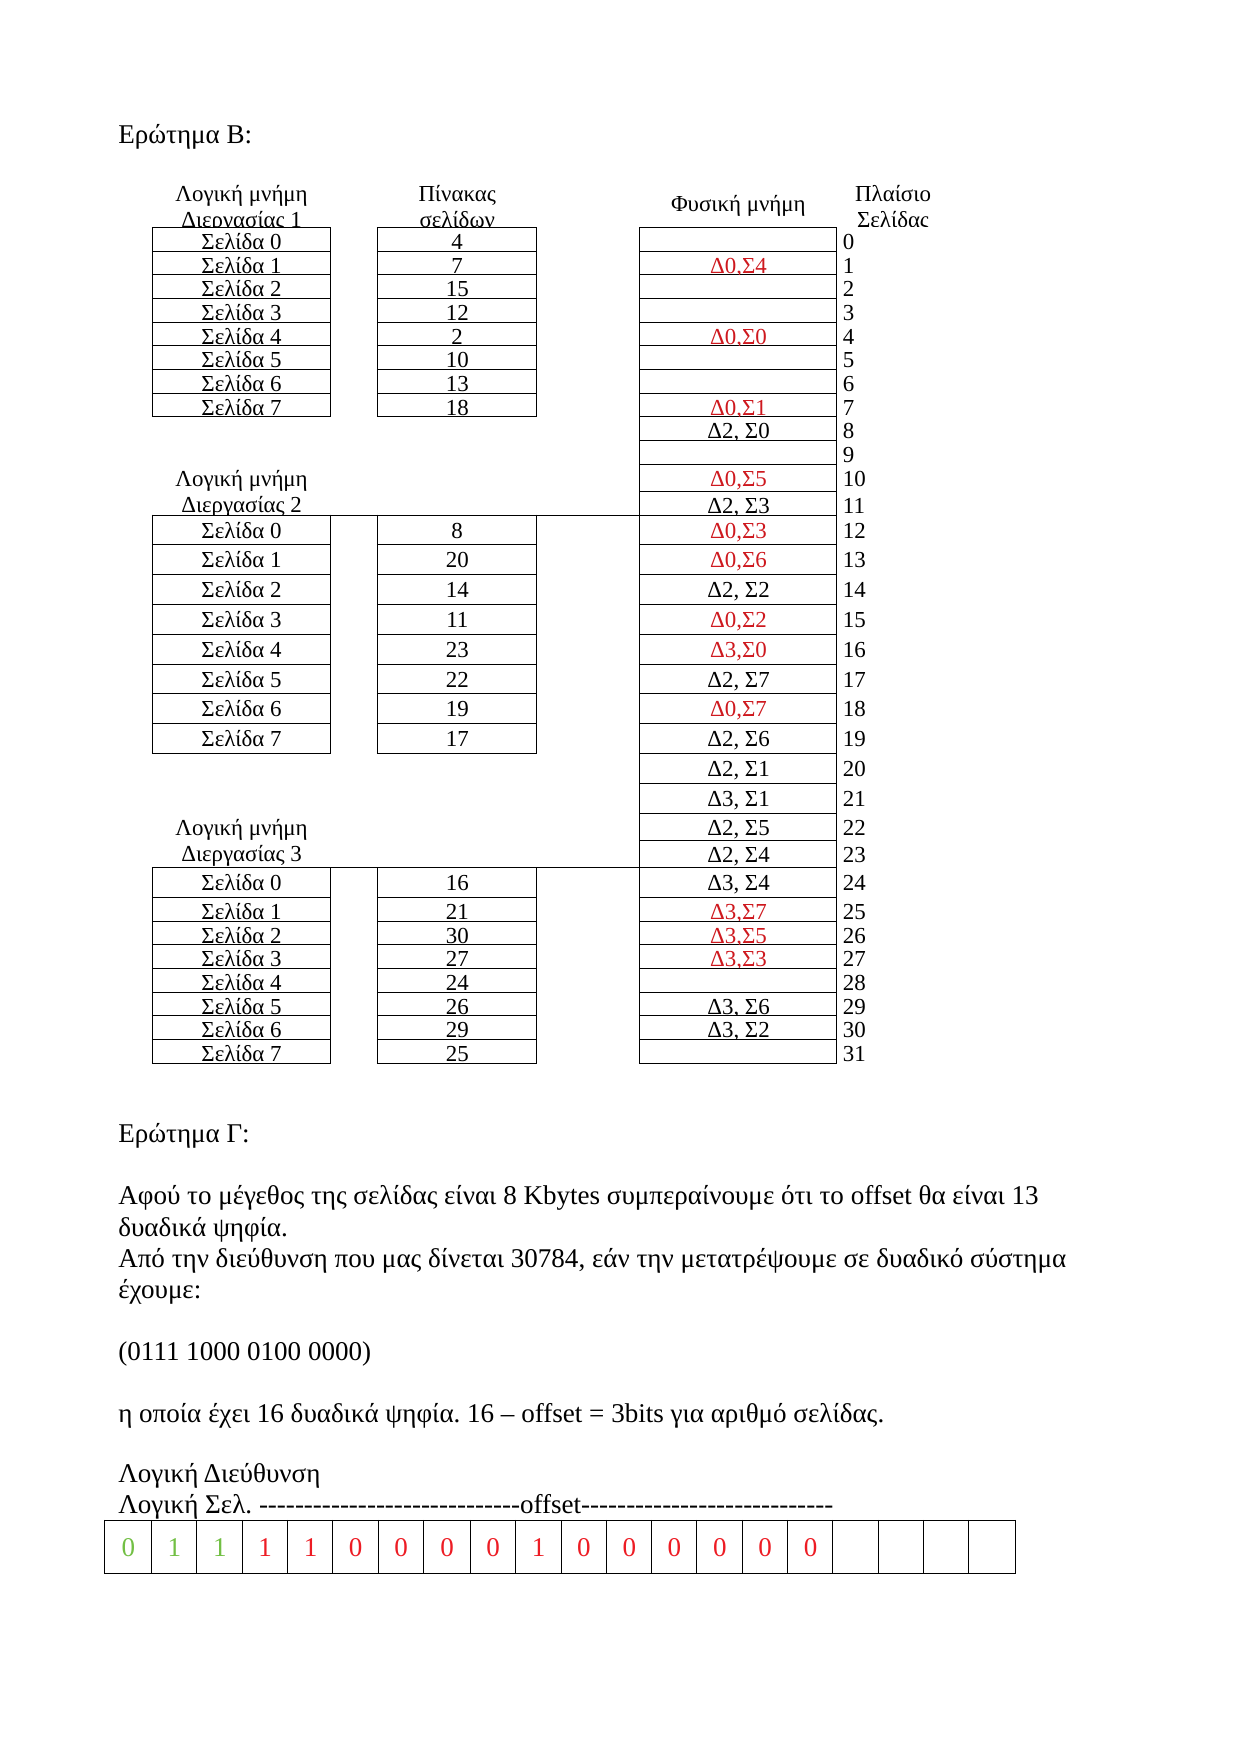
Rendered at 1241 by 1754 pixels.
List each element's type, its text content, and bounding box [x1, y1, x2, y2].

table_cell [537, 783, 639, 812]
table_cell [331, 1015, 377, 1039]
table_cell [537, 634, 639, 663]
table_cell [331, 393, 377, 416]
table_cell [537, 393, 639, 416]
table_cell [537, 251, 639, 274]
table_cell [537, 604, 639, 634]
table_cell [331, 322, 377, 345]
table_header Πλαίσιο Σελίδας [837, 180, 944, 227]
table_cell Δ2, Σ2 [640, 575, 836, 604]
table_cell 11 [378, 605, 536, 634]
table_cell [640, 275, 836, 298]
table_cell Σελίδα 6 [153, 1016, 330, 1039]
table_cell 18 [378, 394, 536, 416]
table_cell [377, 813, 537, 867]
table_cell [640, 441, 836, 463]
table_cell Σελίδα 7 [153, 394, 330, 416]
table_cell Δ0,Σ1 [640, 394, 836, 416]
table_cell 21 [378, 898, 536, 921]
table_cell 25 [837, 897, 944, 921]
table_cell [640, 370, 836, 393]
table_cell 2 [837, 274, 944, 298]
table_header 1 [288, 1521, 332, 1573]
table_cell [330, 464, 377, 514]
table_cell Δ3,Σ3 [640, 945, 836, 968]
table_cell 27 [837, 944, 944, 968]
table_header 0 [471, 1521, 515, 1573]
table_cell [331, 298, 377, 322]
table_header 0 [652, 1521, 696, 1573]
table_cell Σελίδα 5 [153, 993, 330, 1015]
table_cell [331, 921, 377, 944]
table_cell 25 [378, 1040, 536, 1063]
table_cell 30 [378, 922, 536, 944]
table_cell Σελίδα 2 [153, 922, 330, 944]
table_cell [640, 346, 836, 369]
table_cell 24 [837, 867, 944, 897]
table_cell [537, 298, 639, 322]
table_cell Σελίδα 1 [153, 252, 330, 274]
table_cell [640, 969, 836, 992]
table_cell [537, 921, 639, 944]
table_cell Δ3, Σ2 [640, 1016, 836, 1039]
table_cell [377, 754, 537, 783]
table_cell 2 [378, 323, 536, 345]
table_cell Σελίδα 6 [153, 694, 330, 723]
table_cell [331, 868, 377, 897]
table_cell [331, 604, 377, 634]
table_cell 27 [378, 945, 536, 968]
table_header [879, 1521, 923, 1573]
table_header [833, 1521, 878, 1573]
table_cell [331, 944, 377, 968]
table_cell Σελίδα 2 [153, 275, 330, 298]
table_cell Δ2, Σ6 [640, 724, 836, 753]
table_cell Σελίδα 3 [153, 299, 330, 322]
table_cell [537, 944, 639, 968]
table_cell 16 [378, 868, 536, 897]
table_cell Σελίδα 1 [153, 898, 330, 921]
table_cell 22 [378, 665, 536, 693]
table_cell 12 [837, 515, 944, 544]
table_cell Σελίδα 6 [153, 370, 330, 393]
table_cell [331, 897, 377, 921]
table_cell [537, 693, 639, 723]
table_cell [331, 634, 377, 663]
table_cell Δ2, Σ4 [640, 841, 836, 867]
table_cell 8 [837, 416, 944, 440]
table_cell [331, 992, 377, 1015]
table_cell [537, 1015, 639, 1039]
table_cell [152, 440, 330, 463]
table_cell 13 [378, 370, 536, 393]
table_cell 10 [837, 464, 944, 491]
table_cell [331, 516, 377, 544]
table_cell [331, 345, 377, 369]
table_cell Σελίδα 7 [153, 1040, 330, 1063]
table_cell Σελίδα 3 [153, 605, 330, 634]
table_header 0 [788, 1521, 832, 1573]
table_cell [331, 274, 377, 298]
table_cell [377, 440, 537, 463]
table_cell [330, 813, 377, 867]
table_cell 20 [378, 545, 536, 574]
table_cell 29 [837, 992, 944, 1015]
table_cell Σελίδα 5 [153, 665, 330, 693]
table_header [537, 180, 640, 227]
table_cell Σελίδα 3 [153, 945, 330, 968]
table_cell 15 [378, 275, 536, 298]
table_cell [640, 228, 836, 251]
table_cell [152, 783, 330, 812]
table_cell [537, 753, 639, 783]
table_cell [331, 544, 377, 574]
table_cell [537, 322, 639, 345]
table_cell Σελίδα 5 [153, 346, 330, 369]
table_cell 19 [837, 723, 944, 753]
table_cell [537, 516, 639, 544]
text Λογική Σελ. -----------------------------offset---------------------------- [118, 1488, 1122, 1520]
table_cell [537, 274, 639, 298]
table_header 0 [424, 1521, 470, 1573]
table_cell 26 [378, 993, 536, 1015]
table_cell Δ2, Σ5 [640, 814, 836, 840]
table_cell 17 [378, 724, 536, 753]
table_header 0 [379, 1521, 423, 1573]
table_cell [537, 1039, 639, 1063]
table_cell [331, 227, 377, 251]
table_cell 24 [378, 969, 536, 992]
table_header [969, 1521, 1015, 1573]
table_cell Δ2, Σ3 [640, 492, 836, 514]
table_cell [537, 574, 639, 604]
table_header 0 [607, 1521, 651, 1573]
table_cell 26 [837, 921, 944, 944]
table_cell [640, 299, 836, 322]
table_cell 15 [837, 604, 944, 634]
table_cell [537, 464, 639, 514]
table_header Φυσική μνήμη [640, 180, 837, 227]
table_cell Δ0,Σ5 [640, 465, 836, 491]
table_cell 30 [837, 1015, 944, 1039]
table_cell [330, 753, 377, 783]
table_cell [537, 416, 639, 440]
table_cell 12 [378, 299, 536, 322]
table_cell [537, 868, 639, 897]
table_header 0 [105, 1521, 151, 1573]
table_cell [640, 1040, 836, 1063]
table_cell [331, 369, 377, 393]
table_cell [537, 345, 639, 369]
table_cell Δ0,Σ2 [640, 605, 836, 634]
table_cell [377, 464, 537, 514]
table_cell [537, 992, 639, 1015]
table_header 0 [333, 1521, 378, 1573]
table_cell Σελίδα 0 [153, 228, 330, 251]
table_header 0 [743, 1521, 787, 1573]
table_cell 23 [837, 840, 944, 867]
table_cell Δ2, Σ1 [640, 754, 836, 783]
table_cell [331, 968, 377, 992]
table_cell [537, 813, 639, 867]
table_cell Σελίδα 2 [153, 575, 330, 604]
table_header [330, 180, 377, 227]
table_cell 4 [837, 322, 944, 345]
table_cell 5 [837, 345, 944, 369]
table_cell Δ2, Σ0 [640, 417, 836, 440]
table_cell Δ0,Σ6 [640, 545, 836, 574]
text Ερώτημα Γ: [118, 1117, 1122, 1148]
table_cell [537, 897, 639, 921]
table_cell [331, 664, 377, 693]
table_cell Δ3,Σ0 [640, 635, 836, 663]
table_cell [152, 417, 330, 440]
text Λογική Διεύθυνση [118, 1457, 1122, 1488]
table_cell [537, 664, 639, 693]
table_cell 14 [378, 575, 536, 604]
table_cell [331, 251, 377, 274]
table_cell 17 [837, 664, 944, 693]
table_cell 28 [837, 968, 944, 992]
table_cell [331, 574, 377, 604]
table_cell Δ3, Σ1 [640, 784, 836, 812]
table_cell 11 [837, 491, 944, 514]
table_cell 19 [378, 694, 536, 723]
table_cell Σελίδα 4 [153, 323, 330, 345]
table_cell Δ0,Σ3 [640, 516, 836, 544]
table_cell 7 [837, 393, 944, 416]
text Από την διεύθυνση που μας δίνεται 30784, εάν την μετατρέψουμε σε δυαδικό σύστημα έχουμε: [118, 1242, 1122, 1304]
table_cell Δ3, Σ4 [640, 868, 836, 897]
text η οποία έχει 16 δυαδικά ψηφία. 16 – offset = 3bits για αριθμό σελίδας. [118, 1397, 1122, 1429]
table_cell 1 [837, 251, 944, 274]
table_cell 29 [378, 1016, 536, 1039]
table_header 0 [562, 1521, 606, 1573]
table_cell 10 [378, 346, 536, 369]
table_cell 22 [837, 813, 944, 840]
table_header 1 [152, 1521, 196, 1573]
table_cell 8 [378, 516, 536, 544]
table_cell 6 [837, 369, 944, 393]
table_cell [537, 369, 639, 393]
text Αφού το μέγεθος της σελίδας είναι 8 Kbytes συμπεραίνουμε ότι το offset θα είναι 13 δυαδικά ψηφία. [118, 1179, 1122, 1242]
table_cell [152, 754, 330, 783]
table_cell Σελίδα 0 [153, 516, 330, 544]
table_cell 7 [378, 252, 536, 274]
table_cell [537, 723, 639, 753]
table_cell Σελίδα 4 [153, 635, 330, 663]
table_cell Δ2, Σ7 [640, 665, 836, 693]
table_cell [331, 1039, 377, 1063]
table_cell 20 [837, 753, 944, 783]
table_header 1 [197, 1521, 242, 1573]
table_cell [537, 544, 639, 574]
table_cell Σελίδα 0 [153, 868, 330, 897]
table_cell 3 [837, 298, 944, 322]
table_header [924, 1521, 968, 1573]
table_cell [537, 227, 639, 251]
table_header Πίνακας σελίδων Διεργασίας 1 [377, 180, 537, 227]
table_cell [330, 783, 377, 812]
text Ερώτημα Β: [118, 118, 1122, 149]
table_cell 21 [837, 783, 944, 812]
table_cell Σελίδα 4 [153, 969, 330, 992]
table_cell 9 [837, 440, 944, 463]
table_cell [377, 417, 537, 440]
table_cell [377, 783, 537, 812]
table_cell [537, 440, 639, 463]
table_cell Δ0,Σ7 [640, 694, 836, 723]
table_cell 0 [837, 227, 944, 251]
table_cell Δ3, Σ6 [640, 993, 836, 1015]
table_cell 18 [837, 693, 944, 723]
table_cell 13 [837, 544, 944, 574]
table_header 1 [516, 1521, 561, 1573]
table_cell 14 [837, 574, 944, 604]
table_cell 31 [837, 1039, 944, 1063]
table_cell [330, 416, 377, 440]
table_cell Σελίδα 7 [153, 724, 330, 753]
table_cell [331, 723, 377, 753]
table_cell [330, 440, 377, 463]
table_cell Δ3,Σ5 [640, 922, 836, 944]
table_cell Δ3,Σ7 [640, 898, 836, 921]
table_cell [331, 693, 377, 723]
table_cell Δ0,Σ4 [640, 252, 836, 274]
table_header 0 [697, 1521, 742, 1573]
table_cell 23 [378, 635, 536, 663]
table_cell Λογική μνήμη Διεργασίας 3 [152, 813, 330, 867]
table_cell Σελίδα 1 [153, 545, 330, 574]
table_cell [537, 968, 639, 992]
table_cell Δ0,Σ0 [640, 323, 836, 345]
table_cell Λογική μνήμη Διεργασίας 2 [152, 464, 330, 514]
text (0111 1000 0100 0000) [118, 1335, 1122, 1366]
table_cell 4 [378, 228, 536, 251]
table_cell 16 [837, 634, 944, 663]
table_header Λογική μνήμη Διεργασίας 1 [152, 180, 330, 227]
table_header 1 [243, 1521, 287, 1573]
